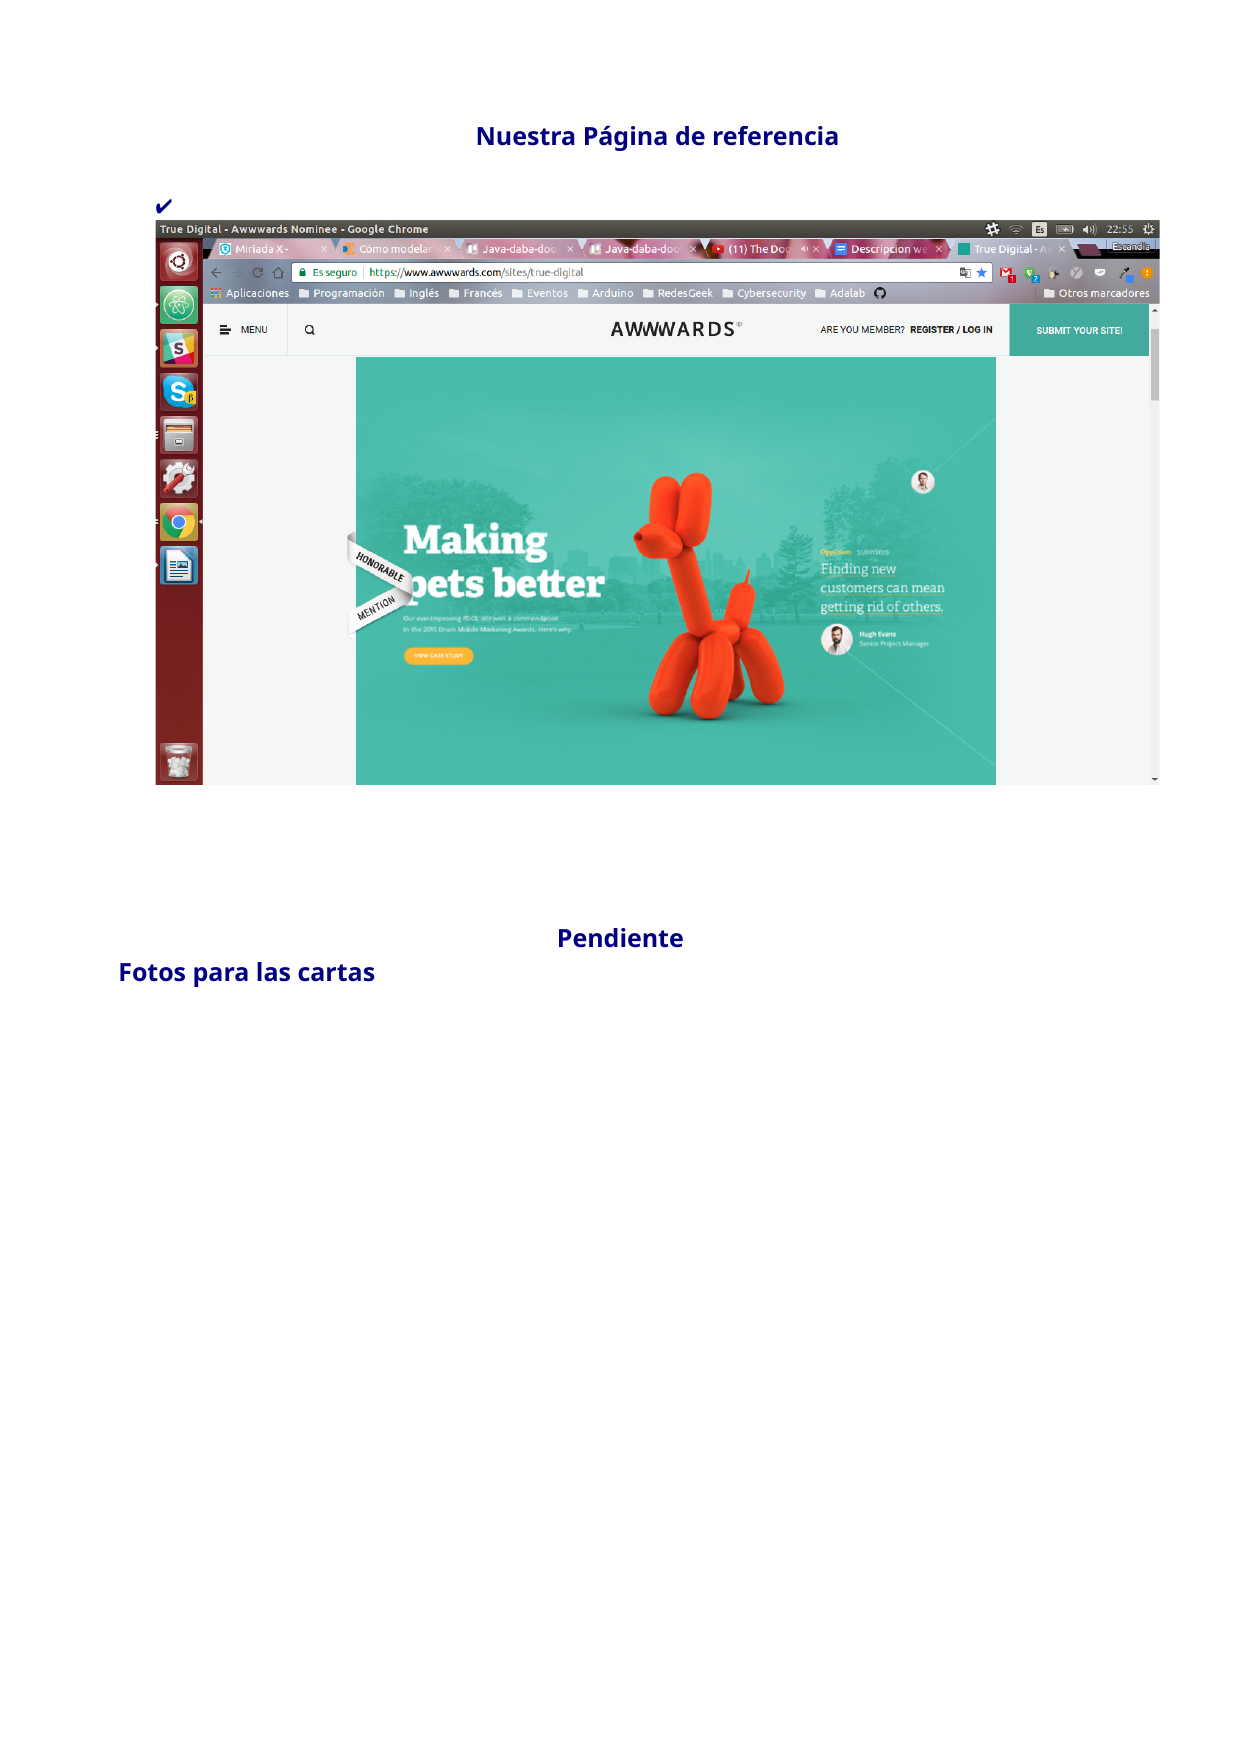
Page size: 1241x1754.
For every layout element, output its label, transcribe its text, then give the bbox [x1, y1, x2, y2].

text Fotos para las cartas [118, 955, 1122, 989]
text Pendiente [118, 921, 1122, 955]
list Nuestra Página de referencia [156, 118, 1122, 152]
picture [155, 220, 1160, 785]
